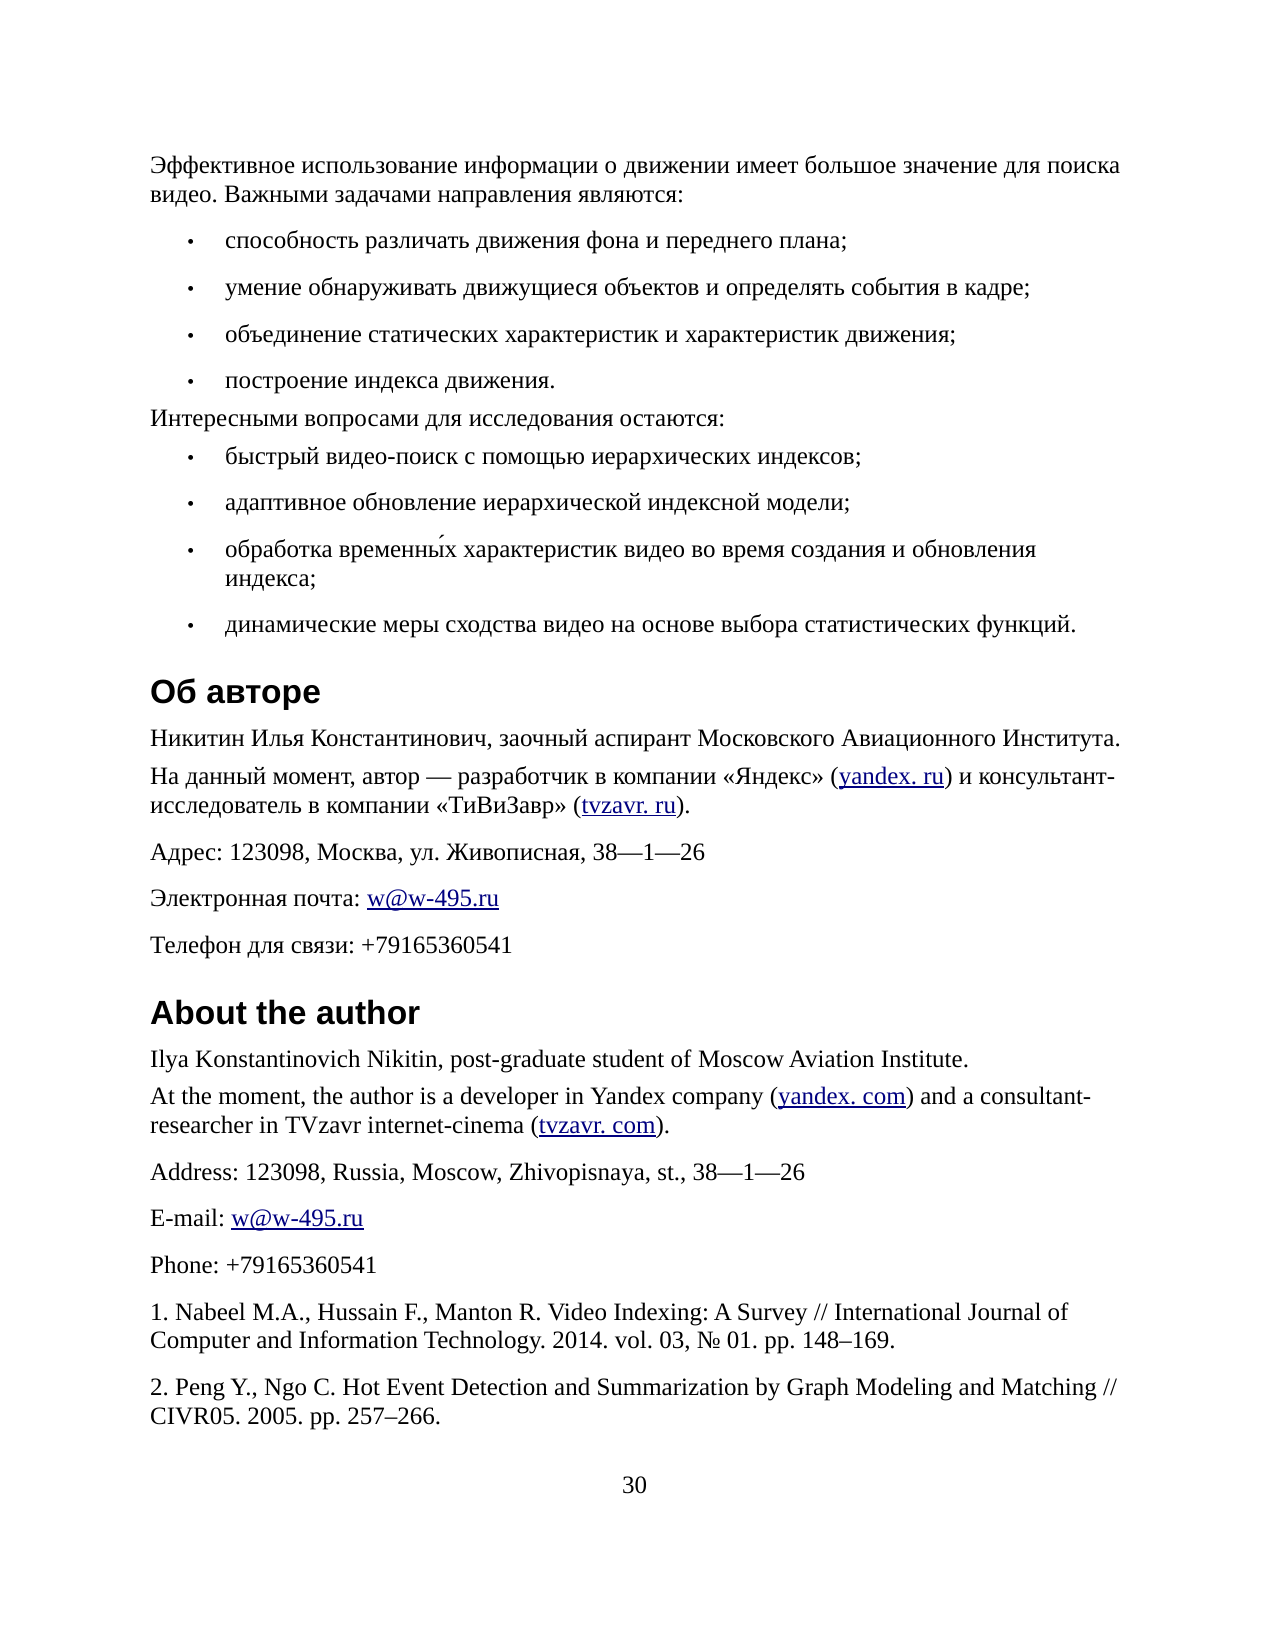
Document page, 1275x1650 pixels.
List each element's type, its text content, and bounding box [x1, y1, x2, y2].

text Эффективное использование информации о движении имеет большое значение для поиска видео. Важными задачами направления являются: [150, 150, 1125, 207]
list построение индекса движения. [187, 365, 1125, 394]
list обработка временны́х характеристик видео во время создания и обновления индекса; [187, 534, 1125, 592]
text Address: 123098, Russia, Moscow, Zhivopisnaya, st., 38—1—26 [150, 1157, 1125, 1186]
text 1. Nabeel M.A., Hussain F., Manton R. Video Indexing: A Survey // International Journal of Computer and Information Technology. 2014. vol. 03, № 01. pp. 148–169. [150, 1297, 1125, 1354]
list адаптивное обновление иерархической индексной модели; [187, 487, 1125, 516]
text 2. Peng Y., Ngo C. Hot Event Detection and Summarization by Graph Modeling and Matching // CIVR05. 2005. pp. 257–266. [150, 1372, 1125, 1430]
list способность различать движения фона и переднего плана; [187, 225, 1125, 254]
text На данный момент, автор — разработчик в компании «Яндекс» (yandex. ru) и консультант-исследователь в компании «ТиВиЗавр» (tvzavr. ru). [150, 761, 1125, 819]
text Ilya Konstantinovich Nikitin, post-graduate student of Moscow Aviation Institute. [150, 1044, 1125, 1072]
text Phone: +79165360541 [150, 1250, 1125, 1279]
text Электронная почта: w@w-495.ru [150, 883, 1125, 912]
list умение обнаруживать движущиеся объектов и определять события в кадре; [187, 272, 1125, 301]
text Никитин Илья Константинович, заочный аспирант Московского Авиационного Института. [150, 723, 1125, 752]
text Адрес: 123098, Москва, ул. Живописная, 38—1—26 [150, 837, 1125, 865]
text At the moment, the author is a developer in Yandex company (yandex. com) and a consultant-researcher in TVzavr internet-cinemа (tvzavr. com). [150, 1081, 1125, 1139]
text Телефон для связи: +79165360541 [150, 930, 1125, 959]
subtitle Аbout the author [150, 993, 1125, 1031]
list динамические меры сходства видео на основе выбора статистических функций. [187, 609, 1125, 638]
list объединение статических характеристик и характеристик движения; [187, 319, 1125, 347]
text E-mail: w@w-495.ru [150, 1203, 1125, 1232]
subtitle Об авторе [150, 672, 1125, 711]
list быстрый видео-поиск с помощью иерархических индексов; [187, 441, 1125, 469]
text Интересными вопросами для исследования остаются: [150, 403, 1125, 432]
